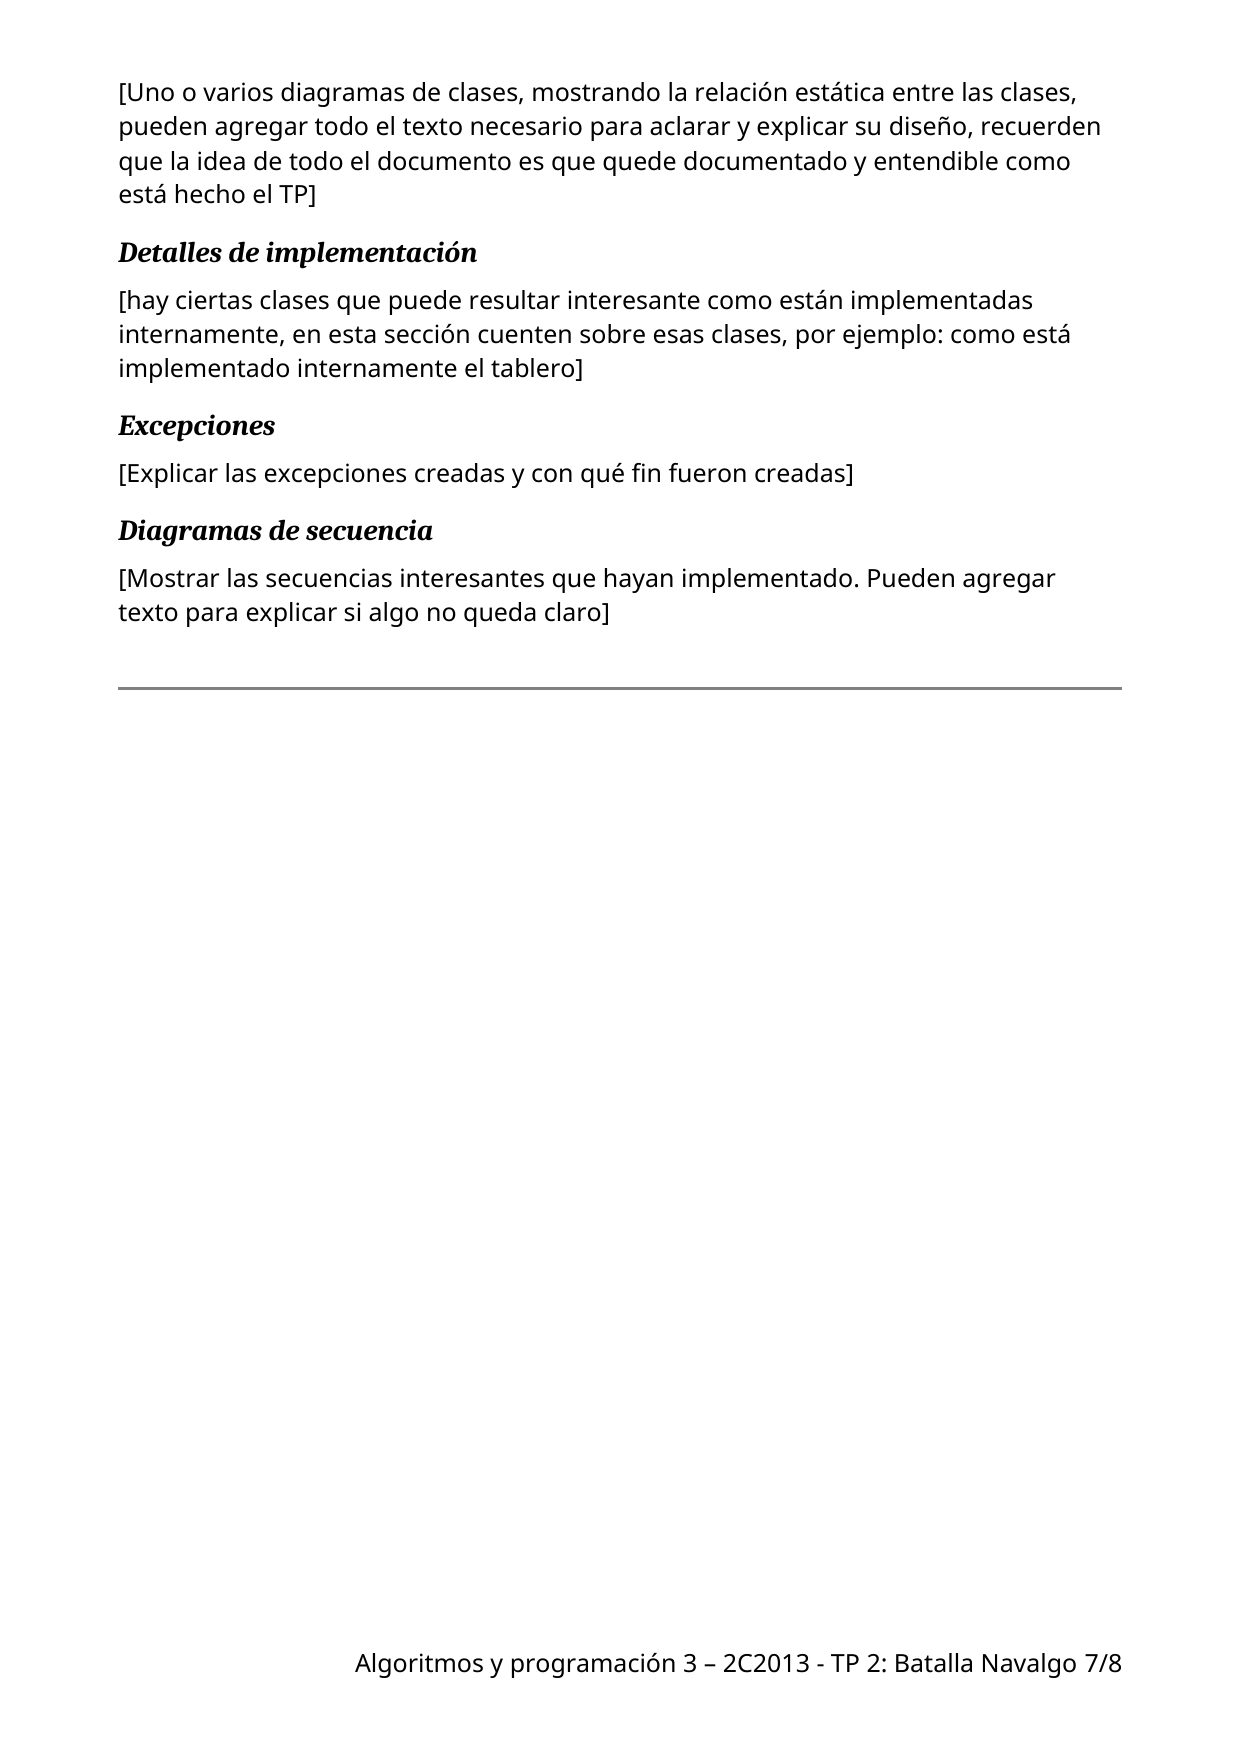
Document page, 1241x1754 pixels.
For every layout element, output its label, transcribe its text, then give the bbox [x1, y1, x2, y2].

text [Uno o varios diagramas de clases, mostrando la relación estática entre las clases, pueden agregar todo el texto necesario para aclarar y explicar su diseño, recuerden que la idea de todo el documento es que quede documentado y entendible como está hecho el TP] [118, 75, 1122, 211]
text [hay ciertas clases que puede resultar interesante como están implementadas internamente, en esta sección cuenten sobre esas clases, por ejemplo: como está implementado internamente el tablero] [118, 282, 1122, 384]
subtitle Detalles de implementación [118, 236, 1122, 270]
text [Explicar las excepciones creadas y con qué fin fueron creadas] [118, 456, 1122, 489]
subtitle Excepciones [118, 409, 1122, 443]
subtitle Diagramas de secuencia [118, 514, 1122, 548]
text [Mostrar las secuencias interesantes que hayan implementado. Pueden agregar texto para explicar si algo no queda claro] [118, 561, 1122, 629]
